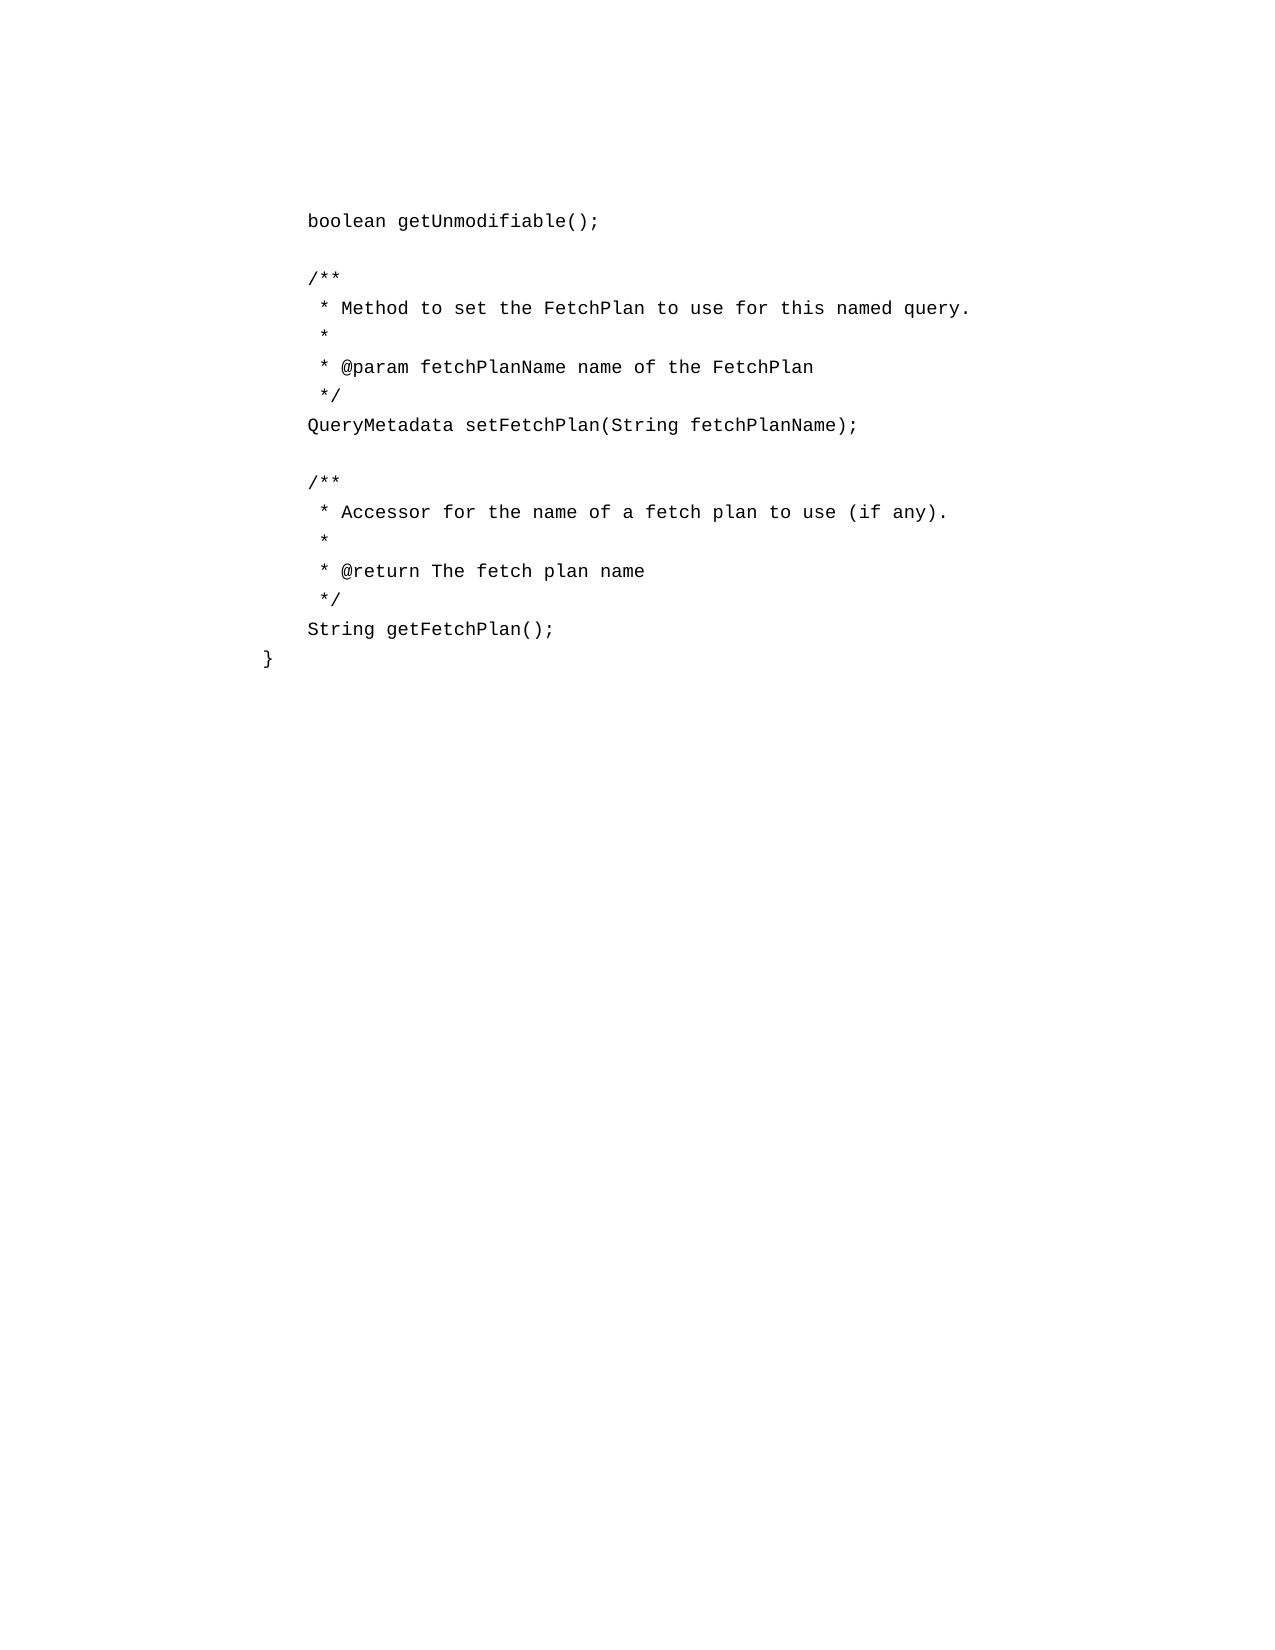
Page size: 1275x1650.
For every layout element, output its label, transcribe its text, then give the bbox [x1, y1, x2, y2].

text /** [262, 472, 1125, 495]
text QueryMetadata setFetchPlan(String fetchPlanName); [262, 414, 1125, 437]
text String getFetchPlan(); [262, 618, 1125, 641]
text /** [262, 268, 1125, 291]
text } [262, 647, 1125, 670]
text * [262, 327, 1125, 349]
text * @param fetchPlanName name of the FetchPlan [262, 356, 1125, 379]
text boolean getUnmodifiable(); [262, 210, 1125, 233]
text * Accessor for the name of a fetch plan to use (if any). [262, 502, 1125, 524]
text * @return The fetch plan name [262, 560, 1125, 583]
text */ [262, 385, 1125, 408]
text * Method to set the FetchPlan to use for this named query. [262, 297, 1125, 320]
text * [262, 531, 1125, 554]
text */ [262, 589, 1125, 612]
